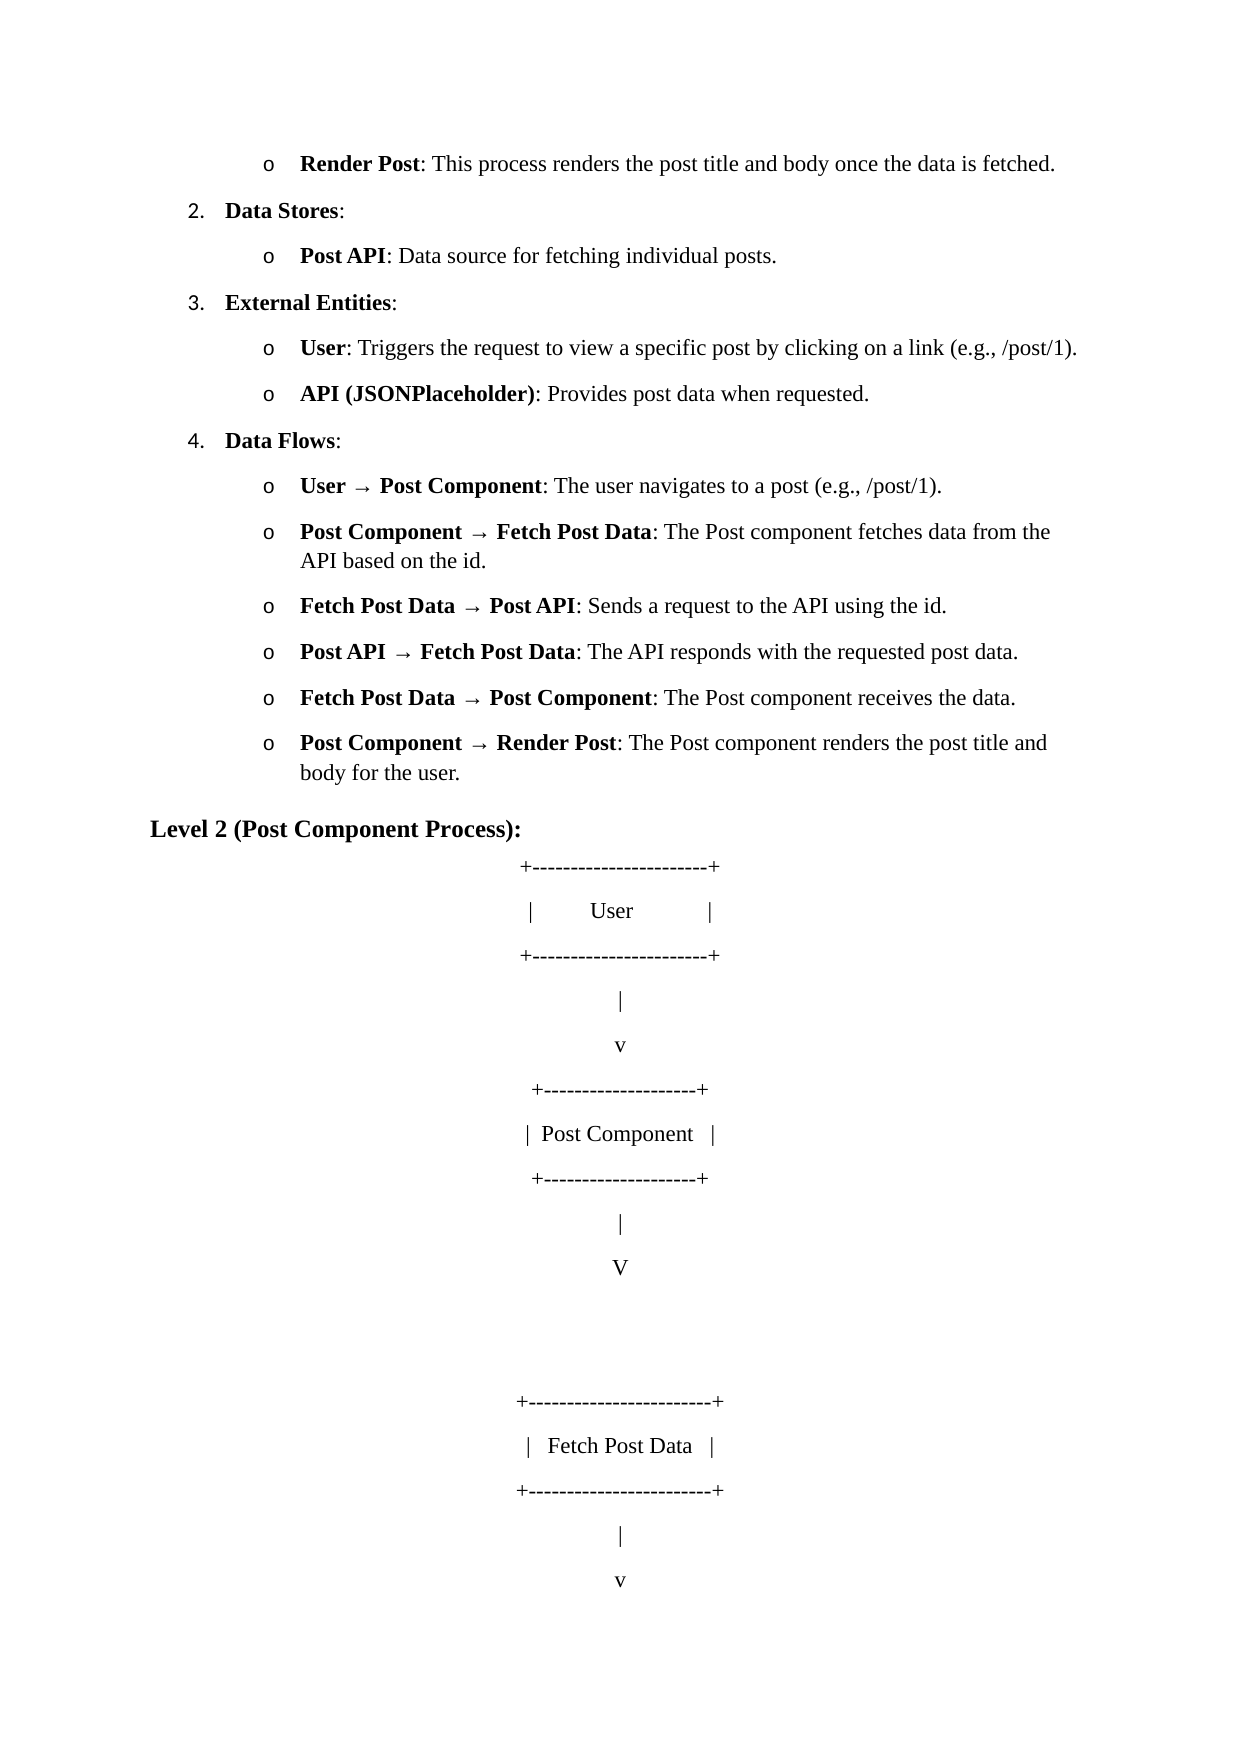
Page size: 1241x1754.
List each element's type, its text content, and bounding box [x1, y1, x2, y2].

subtitle Level 2 (Post Component Process): [150, 814, 1090, 842]
list Data Flows: [187, 426, 1090, 454]
list API (JSONPlaceholder): Provides post data when requested. [262, 380, 1090, 408]
text V [150, 1254, 1090, 1280]
list Fetch Post Data → Post API: Sends a request to the API using the id. [262, 592, 1090, 619]
text | [150, 1522, 1090, 1548]
text | User | [150, 897, 1090, 924]
text +-----------------------+ [150, 853, 1090, 879]
text v [150, 1031, 1090, 1057]
list User → Post Component: The user navigates to a post (e.g., /post/1). [262, 472, 1090, 500]
list Post API: Data source for fetching individual posts. [262, 242, 1090, 270]
list Post Component → Render Post: The Post component renders the post title and body for the user. [262, 729, 1090, 785]
text +--------------------+ [150, 1165, 1090, 1191]
list Data Stores: [187, 196, 1090, 224]
list Render Post: This process renders the post title and body once the data is fetched. [262, 150, 1090, 178]
text | Fetch Post Data | [150, 1432, 1090, 1459]
list Post Component → Fetch Post Data: The Post component fetches data from the API based on the id. [262, 518, 1090, 574]
text +------------------------+ [150, 1477, 1090, 1503]
text | Post Component | [150, 1120, 1090, 1147]
list External Entities: [187, 288, 1090, 316]
list Fetch Post Data → Post Component: The Post component receives the data. [262, 684, 1090, 711]
text +------------------------+ [150, 1388, 1090, 1414]
text | [150, 987, 1090, 1013]
list Post API → Fetch Post Data: The API responds with the requested post data. [262, 638, 1090, 665]
list User: Triggers the request to view a specific post by clicking on a link (e.g., /post/1). [262, 334, 1090, 362]
text | [150, 1209, 1090, 1236]
text v [150, 1566, 1090, 1592]
text +--------------------+ [150, 1076, 1090, 1102]
text +-----------------------+ [150, 942, 1090, 968]
